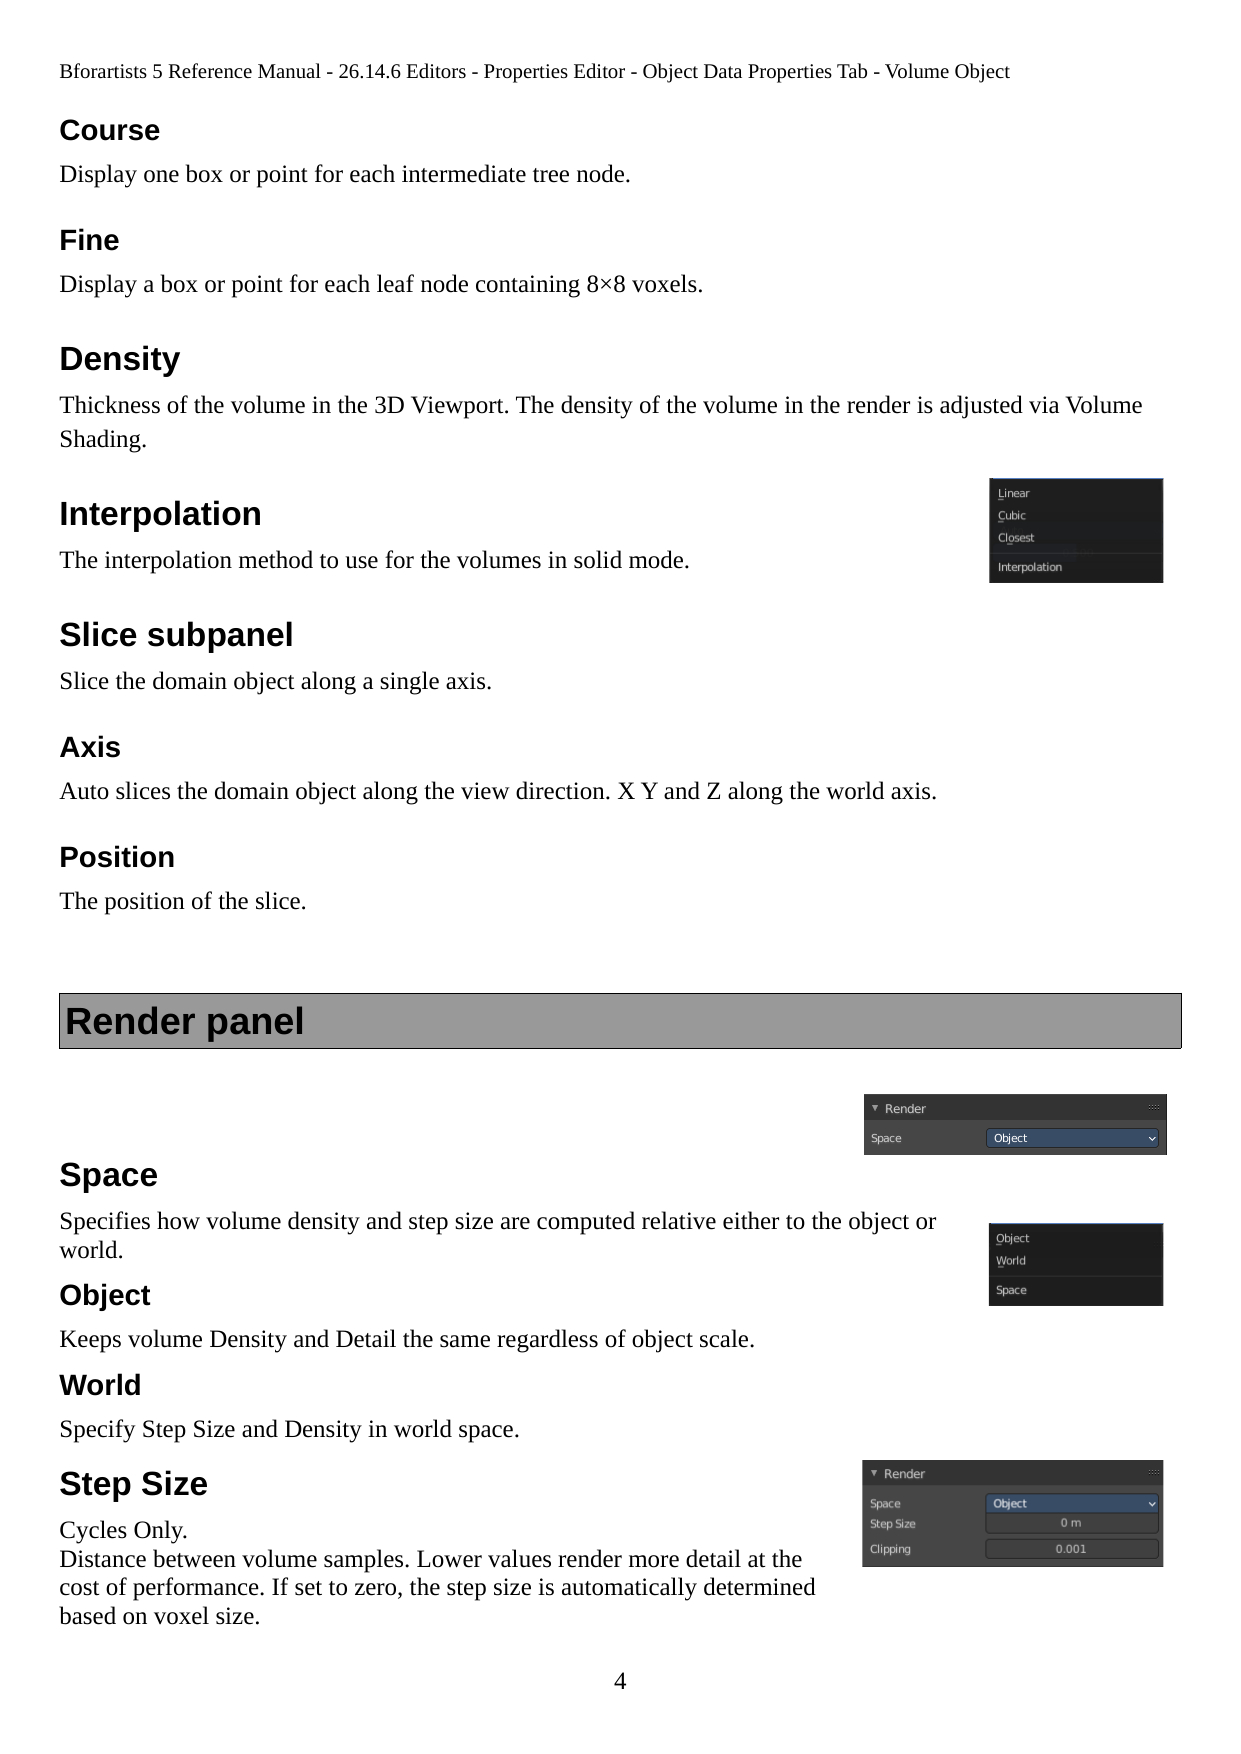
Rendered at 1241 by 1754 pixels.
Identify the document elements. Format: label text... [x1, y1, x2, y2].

text The position of the slice. [59, 886, 1181, 915]
picture [988, 1223, 1164, 1306]
picture [864, 1094, 1167, 1155]
text Slice the domain object along a single axis. [59, 666, 1181, 695]
subtitle Density [59, 339, 1181, 377]
subtitle [1164, 494, 1181, 533]
table_header Render panel [60, 994, 1181, 1048]
text Specifies how volume density and step size are computed relative either to the object or world. [59, 1206, 1181, 1264]
text Cycles Only. [59, 1515, 862, 1544]
subtitle Step Size [59, 1464, 862, 1502]
text Distance between volume samples. Lower values render more detail at the cost of performance. If set to zero, the step size is automatically determined based on voxel size. [59, 1544, 1181, 1630]
subtitle Interpolation [59, 494, 989, 533]
subtitle Position [59, 840, 1181, 874]
subtitle [1164, 1464, 1181, 1502]
text Specify Step Size and Density in world space. [59, 1414, 1181, 1443]
picture [862, 1460, 1164, 1567]
text Thickness of the volume in the 3D Viewport. The density of the volume in the render is adjusted via Volume Shading. [59, 390, 1181, 453]
text [1164, 1515, 1181, 1544]
subtitle Object [59, 1278, 1181, 1312]
subtitle Fine [59, 222, 1181, 256]
subtitle Space [59, 1155, 1181, 1194]
text The interpolation method to use for the volumes in solid mode. [59, 545, 989, 574]
text Display a box or point for each leaf node containing 8×8 voxels. [59, 269, 1181, 297]
picture [989, 478, 1164, 583]
subtitle Slice subpanel [59, 615, 1181, 654]
subtitle Course [59, 113, 1181, 146]
text Keeps volume Density and Detail the same regardless of object scale. [59, 1324, 1181, 1353]
subtitle Axis [59, 730, 1181, 764]
subtitle World [59, 1368, 1181, 1402]
text Auto slices the domain object along the view direction. X Y and Z along the world axis. [59, 776, 1181, 805]
text Display one box or point for each intermediate tree node. [59, 159, 1181, 188]
